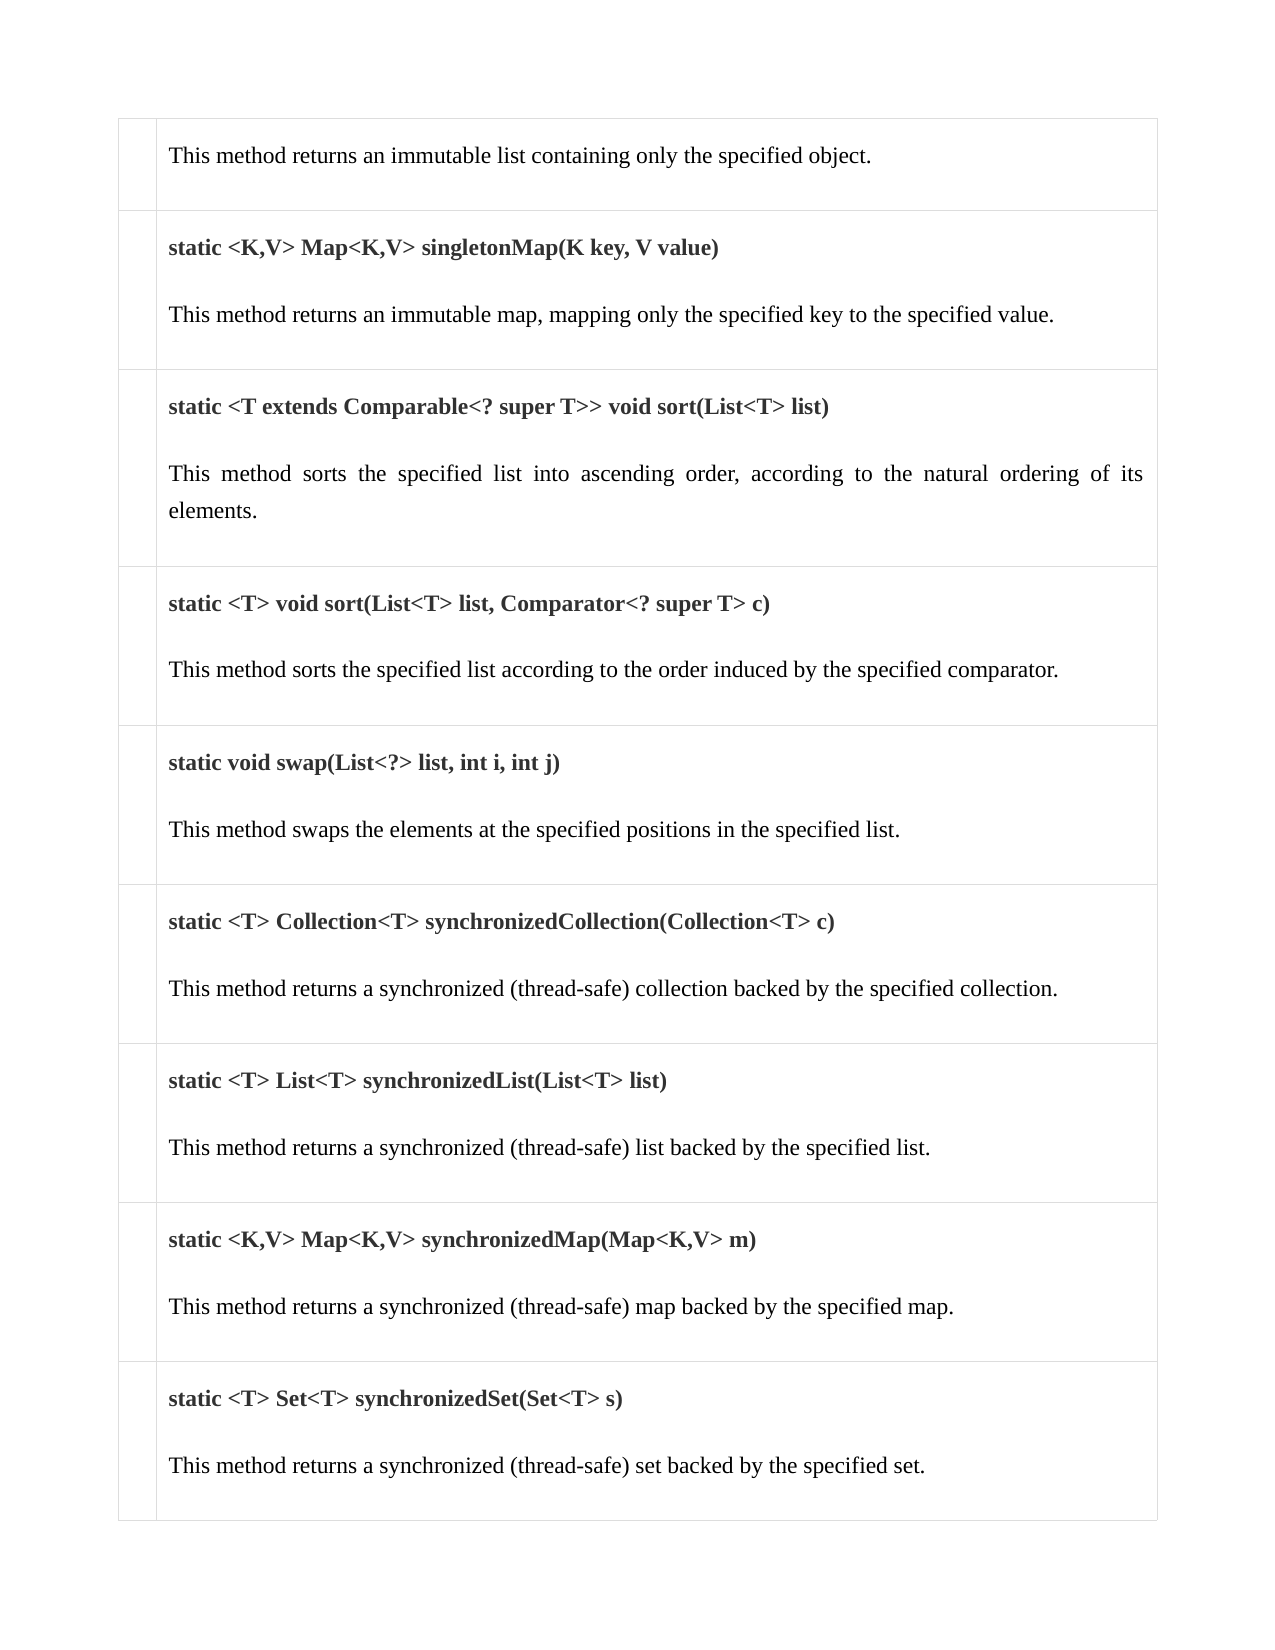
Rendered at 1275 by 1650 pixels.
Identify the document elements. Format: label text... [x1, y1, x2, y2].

table_cell static void swap(List<?> list, int i, int j) This method swaps the elements at the specified positions in the specified list. [157, 726, 1157, 884]
table_cell [119, 885, 156, 1043]
table_cell [119, 370, 156, 566]
table_cell [119, 726, 156, 884]
table_cell static <T> List<T> synchronizedList(List<T> list) This method returns a synchronized (thread-safe) list backed by the specified list. [157, 1044, 1157, 1202]
table_cell [119, 1362, 156, 1520]
table_cell [119, 211, 156, 369]
table_cell This method returns an immutable list containing only the specified object. [157, 119, 1157, 210]
table_cell [119, 567, 156, 725]
table_cell static <K,V> Map<K,V> synchronizedMap(Map<K,V> m) This method returns a synchronized (thread-safe) map backed by the specified map. [157, 1203, 1157, 1361]
table_cell [119, 1044, 156, 1202]
table_cell static <K,V> Map<K,V> singletonMap(K key, V value) This method returns an immutable map, mapping only the specified key to the specified value. [157, 211, 1157, 369]
table_cell static <T> void sort(List<T> list, Comparator<? super T> c) This method sorts the specified list according to the order induced by the specified comparator. [157, 567, 1157, 725]
table_cell static <T> Set<T> synchronizedSet(Set<T> s) This method returns a synchronized (thread-safe) set backed by the specified set. [157, 1362, 1157, 1520]
table_cell static <T extends Comparable<? super T>> void sort(List<T> list) This method sorts the specified list into ascending order, according to the natural ordering of its elements. [157, 370, 1157, 566]
table_cell static <T> Collection<T> synchronizedCollection(Collection<T> c) This method returns a synchronized (thread-safe) collection backed by the specified collection. [157, 885, 1157, 1043]
table_cell [119, 119, 156, 210]
table_cell [119, 1203, 156, 1361]
